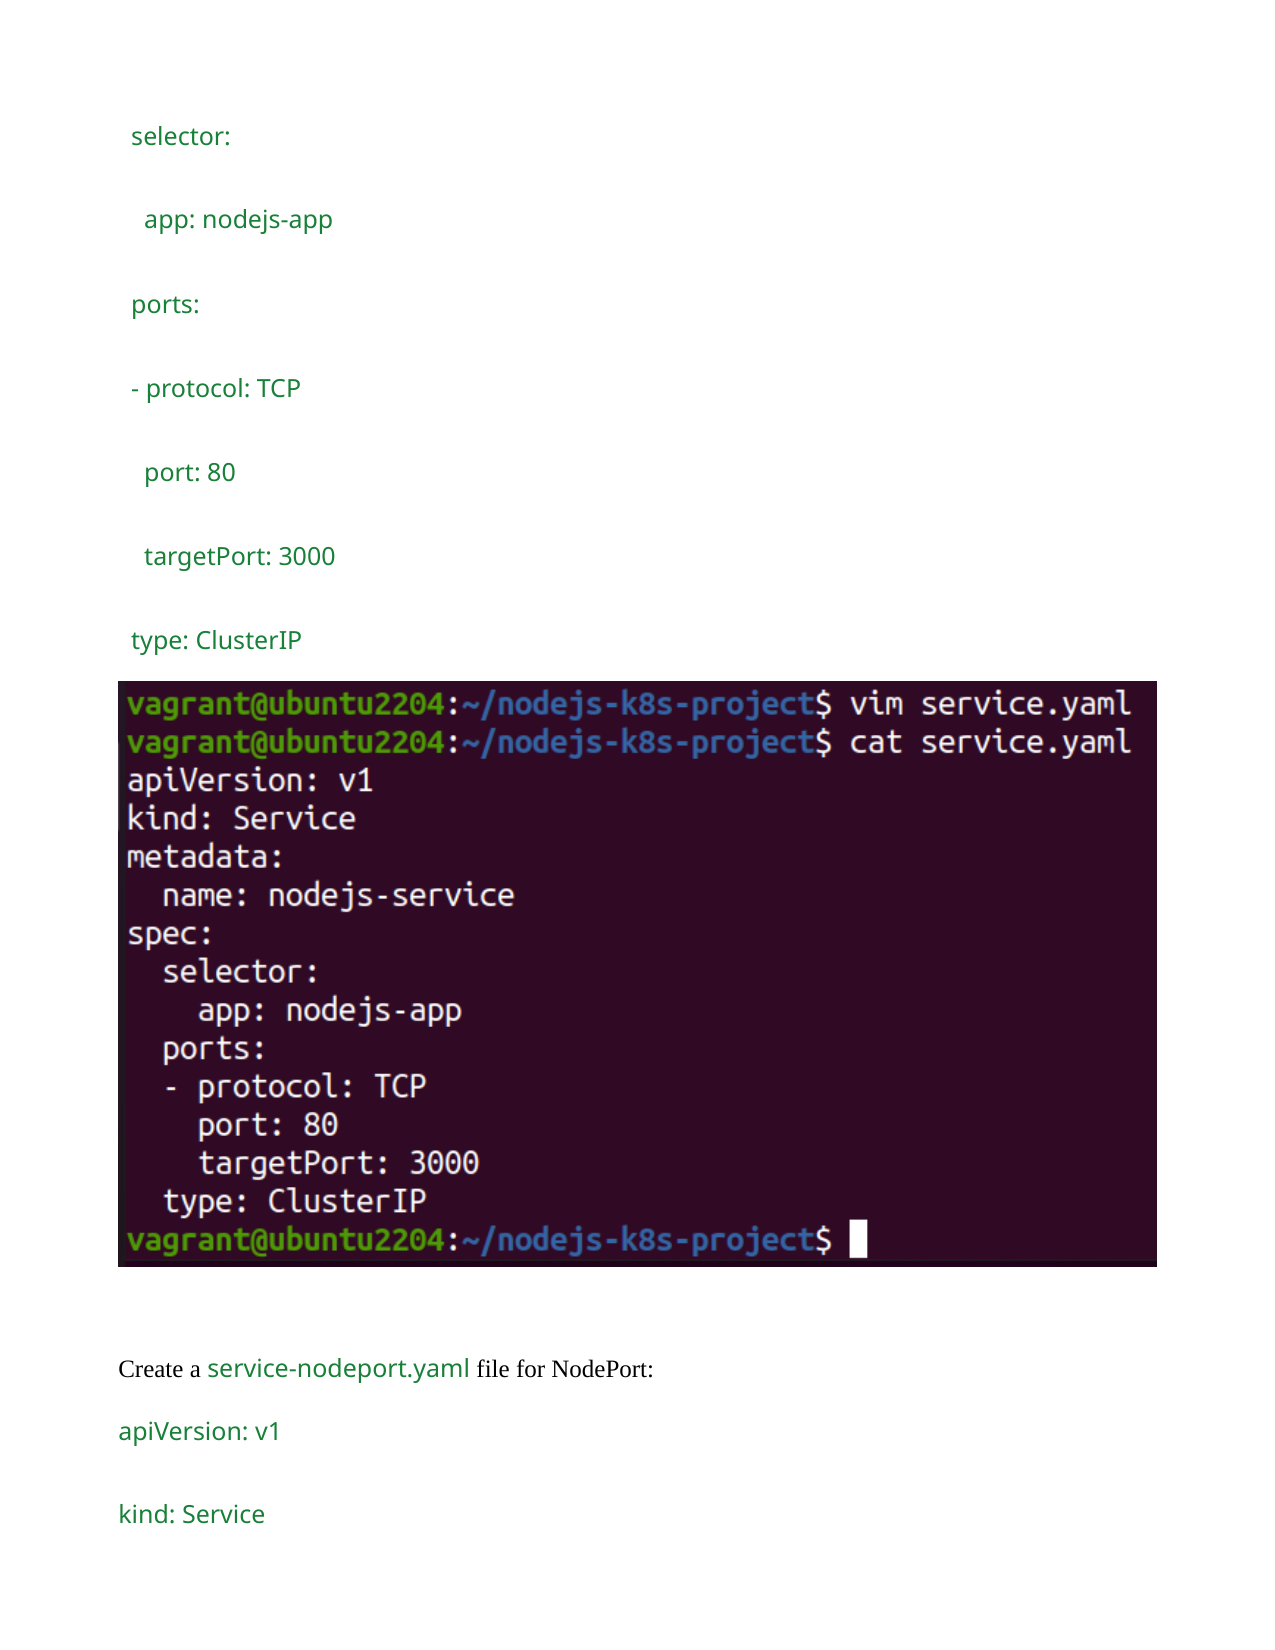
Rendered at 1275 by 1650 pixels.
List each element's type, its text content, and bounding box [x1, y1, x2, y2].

text app: nodejs-app [118, 202, 1157, 236]
picture [118, 681, 1157, 1267]
text ports: [118, 286, 1157, 320]
text Create a service-nodeport.yaml file for NodePort: apiVersion: v1 [118, 1350, 1157, 1447]
text port: 80 [118, 454, 1157, 488]
text - protocol: TCP [118, 370, 1157, 404]
text type: ClusterIP [118, 622, 1157, 657]
text selector: [118, 118, 1157, 152]
text targetPort: 3000 [118, 538, 1157, 572]
text kind: Service [118, 1497, 1157, 1531]
